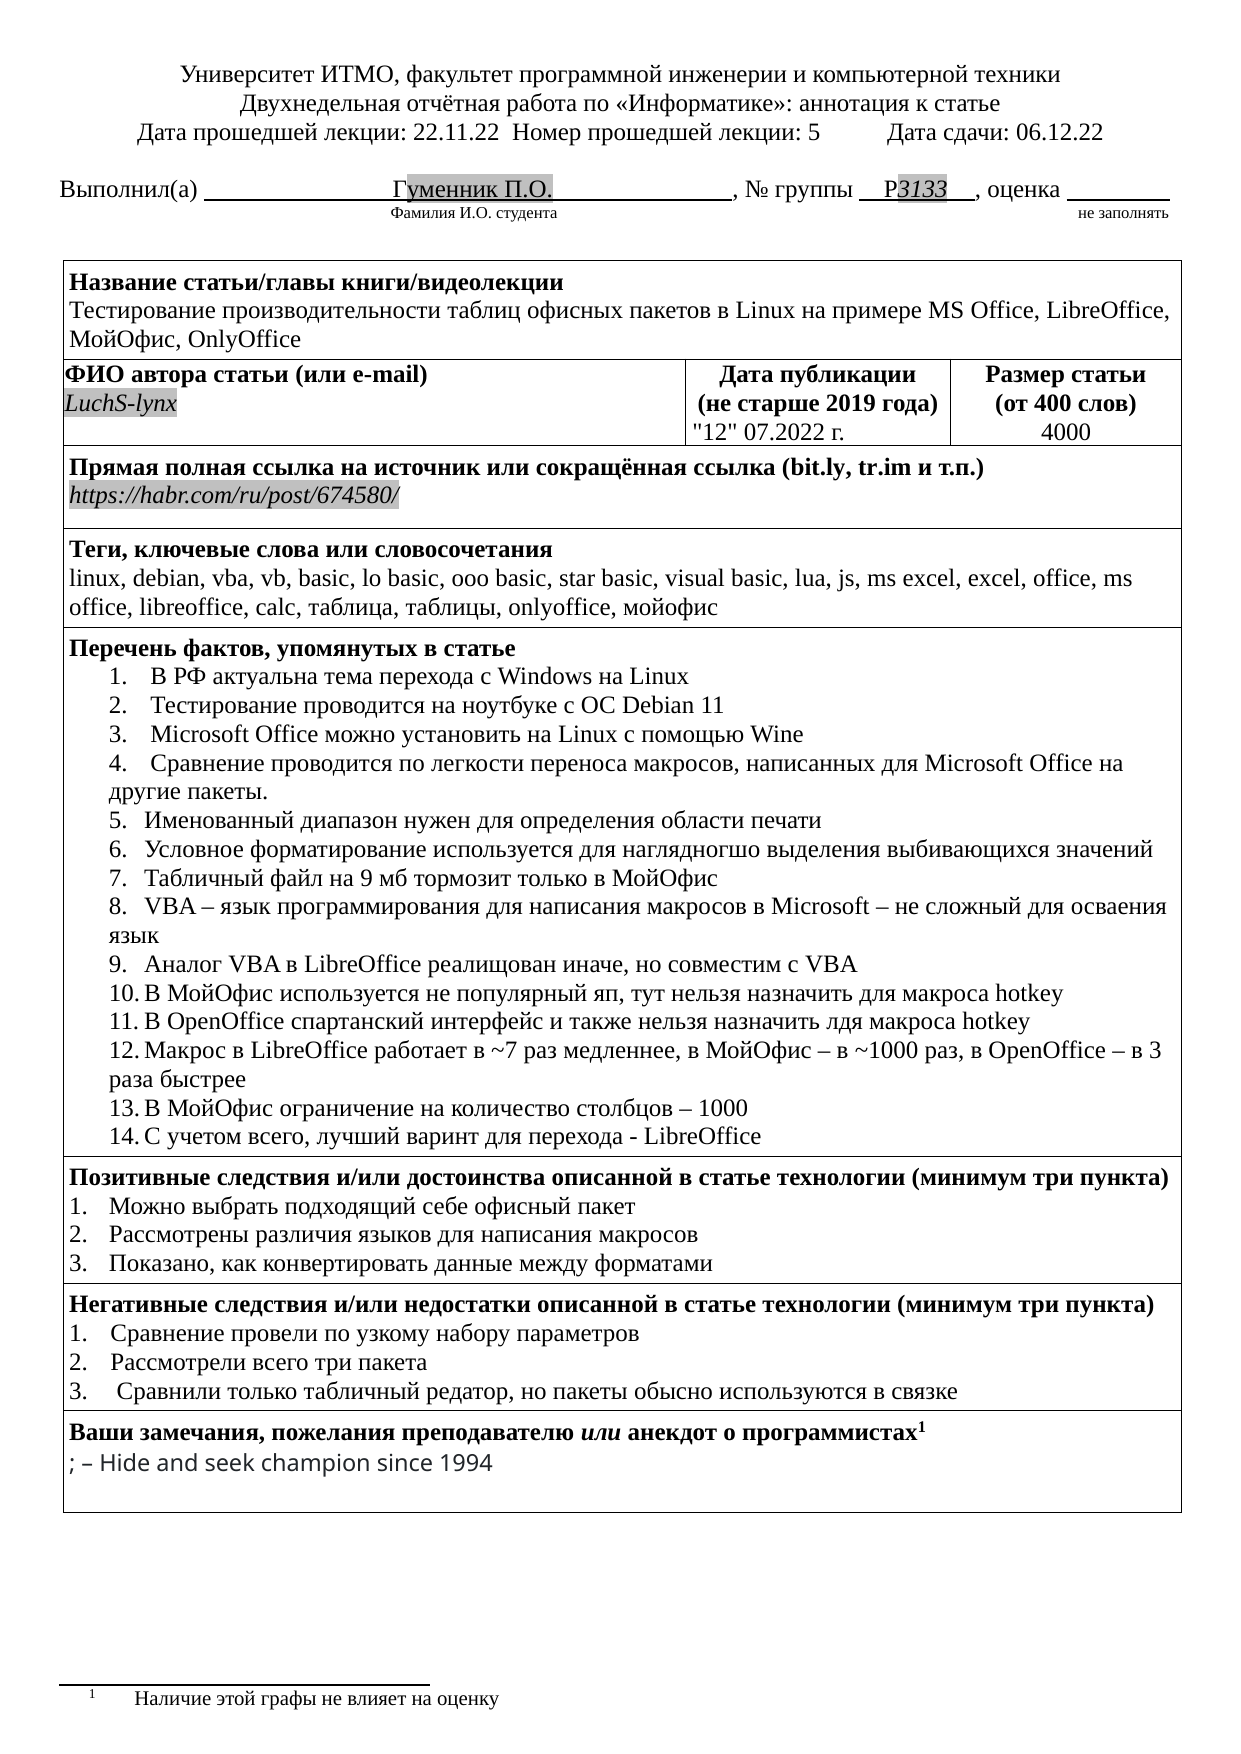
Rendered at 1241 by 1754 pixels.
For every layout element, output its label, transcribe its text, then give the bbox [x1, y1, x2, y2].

text Дата прошедшей лекции: 22.11.22 Номер прошедшей лекции: 5 Дата сдачи: 06.12.22 [59, 117, 1181, 145]
text Университет ИТМО, факультет программной инженерии и компьютерной техники [59, 59, 1181, 88]
table_cell Позитивные следствия и/или достоинства описанной в статье технологии (минимум три пункта) Можно выбрать подходящий себе офисный пакет Рассмотрены различия языков для написания макросов Показано, как конвертировать данные между форматами [64, 1157, 1181, 1283]
table_cell Ваши замечания, пожелания преподавателю или анекдот о программистах ; – Hide and seek champion since 1994 [64, 1411, 1181, 1512]
table_cell Размер статьи (от 400 слов) 4000 [951, 360, 1181, 445]
text Двухнедельная отчётная работа по «Информатике»: аннотация к статье [59, 88, 1181, 117]
table_cell Прямая полная ссылка на источник или сокращённая ссылка (bit.ly, tr.im и т.п.) https://habr.com/ru/post/674580/ [64, 446, 1181, 528]
table_cell Перечень фактов, упомянутых в статье В РФ актуальна тема перехода с Windows на Linux Тестирование проводится на ноутбуке с ОС Debian 11 Microsoft Office можно установить на Linux с помощью Wine Сравнение проводится по легкости переноса макросов, написанных для Microsoft Office на другие пакеты. Именованный диапазон нужен для определения области печати Условное форматирование используется для наглядногшо выделения выбивающихся значений Табличный файл на 9 мб тормозит только в МойОфис VBA – язык программирования для написания макросов в Microsoft – не сложный для осваения язык Аналог VBA в LibreOffice реалищован иначе, но совместим с VBA В МойОфис используется не популярный яп, тут нельзя назначить для макроса hotkey В OpenOffice спартанский интерфейс и также нельзя назначить лдя макроса hotkey Макрос в LibreOffice работает в ~7 раз медленнее, в МойОфис – в ~1000 раз, в OpenOffice – в 3 раза быстрее В МойОфис ограничение на количество столбцов – 1000 С учетом всего, лучший варинт для перехода - LibreOffice [64, 628, 1181, 1156]
table_cell Теги, ключевые слова или словосочетания linux, debian, vba, vb, basic, lo basic, ooo basic, star basic, visual basic, lua, js, ms excel, excel, office, ms office, libreoffice, calc, таблица, таблицы, onlyoffice, мойофис [64, 529, 1181, 626]
table_cell ФИО автора статьи (или e-mail) LuchS-lynx [64, 360, 685, 445]
text Фамилия И.О. студента не заполнять [59, 203, 1181, 232]
table_cell Негативные следствия и/или недостатки описанной в статье технологии (минимум три пункта) Сравнение провели по узкому набору параметров Рассмотрели всего три пакета Сравнили только табличный редатор, но пакеты обысно используются в связке [64, 1284, 1181, 1410]
text Выполнил(а) Гуменник П.О. , № группы P3133 , оценка [59, 174, 1181, 203]
table_cell Дата публикации (не старше 2019 года) "12" 07.2022 г. [686, 360, 950, 445]
table_header Название статьи/главы книги/видеолекции Тестирование производительности таблиц офисных пакетов в Linux на примере MS Office, LibreOffice, МойОфис, OnlyOffice [64, 261, 1181, 358]
